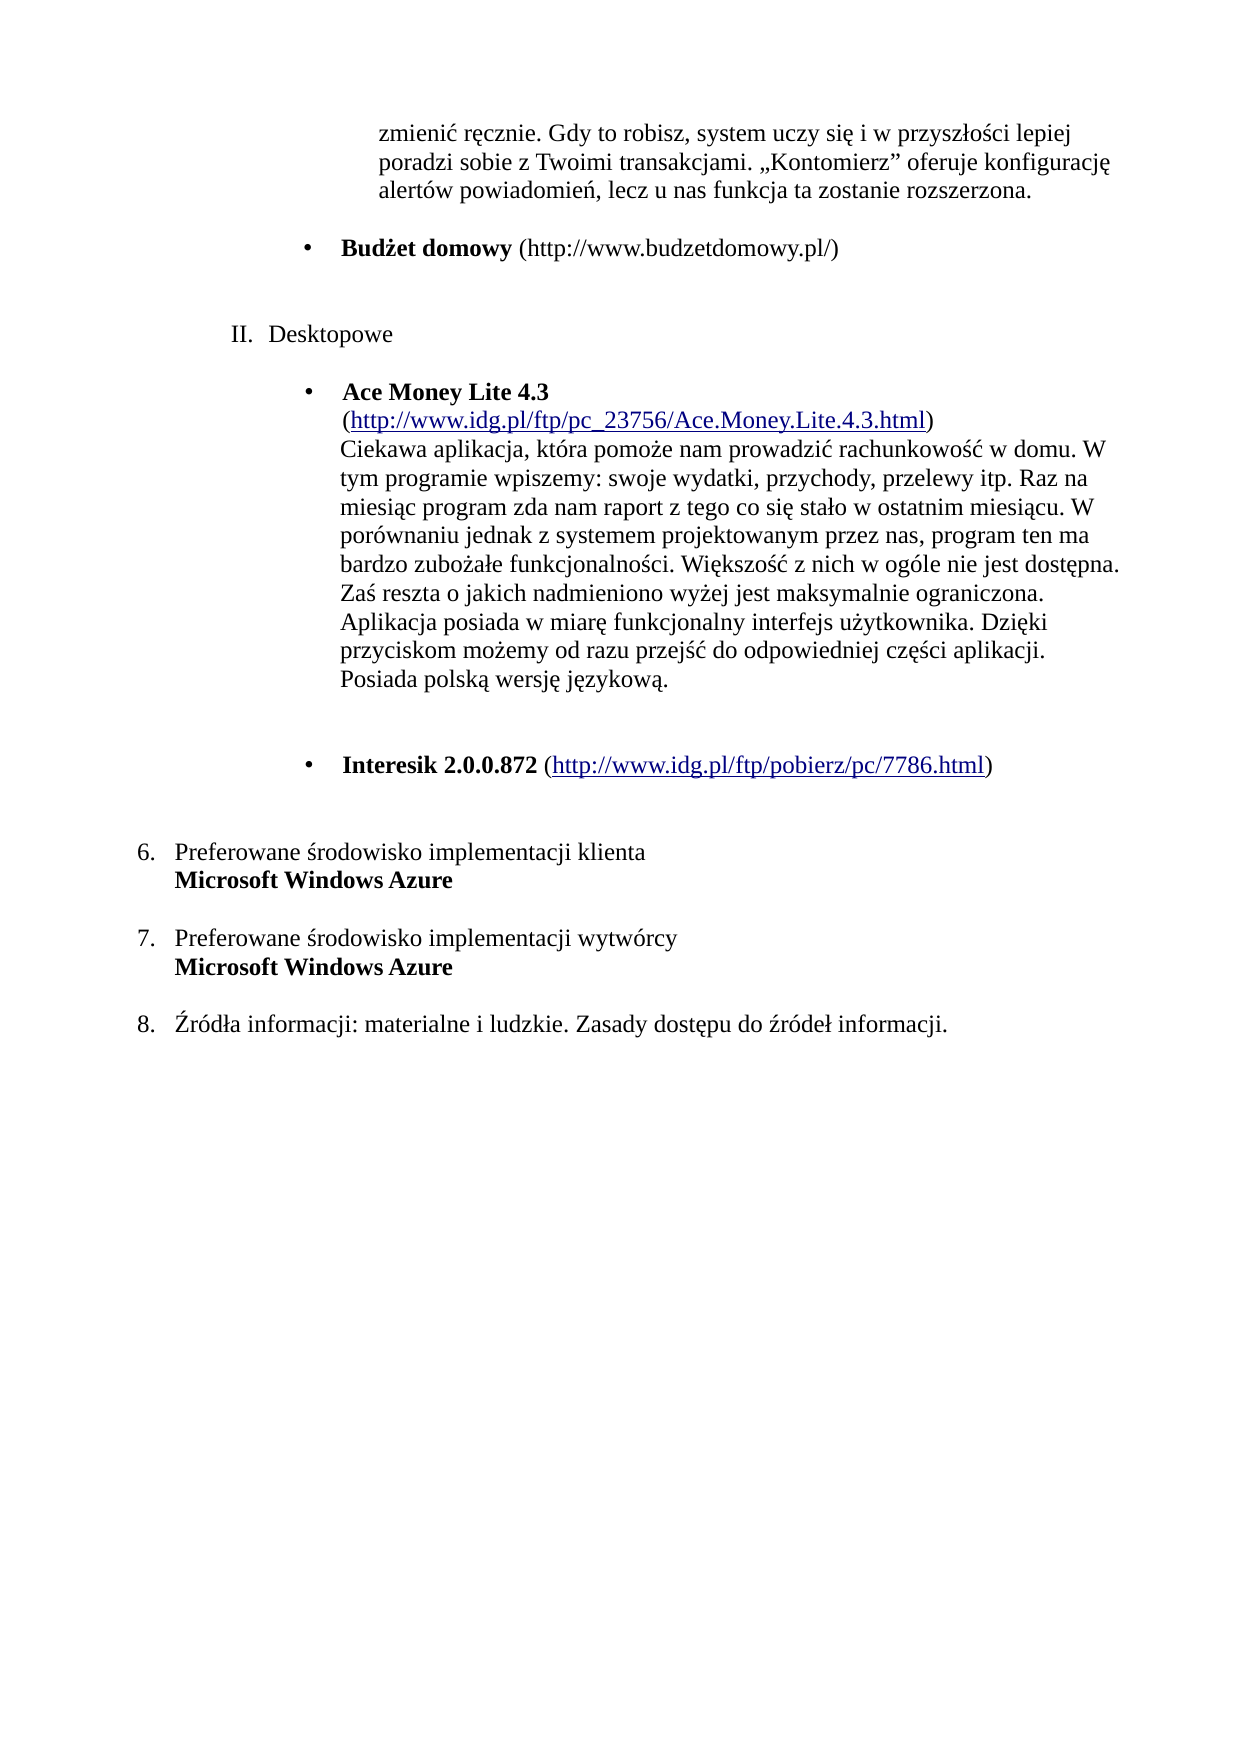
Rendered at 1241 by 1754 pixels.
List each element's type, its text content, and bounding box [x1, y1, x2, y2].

text zmienić ręcznie. Gdy to robisz, system uczy się i w przyszłości lepiej poradzi sobie z Twoimi transakcjami. „Kontomierz” oferuje konfigurację alertów powiadomień, lecz u nas funkcja ta zostanie rozszerzona. [174, 118, 1122, 204]
text Ciekawa aplikacja, która pomoże nam prowadzić rachunkowość w domu. W tym programie wpiszemy: swoje wydatki, przychody, przelewy itp. Raz na miesiąc program zda nam raport z tego co się stało w ostatnim miesiącu. W porównaniu jednak z systemem projektowanym przez nas, program ten ma bardzo zubożałe funkcjonalności. Większość z nich w ogóle nie jest dostępna. Zaś reszta o jakich nadmieniono wyżej jest maksymalnie ograniczona. Aplikacja posiada w miarę funkcjonalny interfejs użytkownika. Dzięki przyciskom możemy od razu przejść do odpowiedniej części aplikacji. Posiada polską wersję językową. [118, 434, 1122, 693]
list Ace Money Lite 4.3 (http://www.idg.pl/ftp/pc_23756/Ace.Money.Lite.4.3.html) [304, 377, 1122, 434]
list Źródła informacji: materialne i ludzkie. Zasady dostępu do źródeł informacji. [137, 1009, 1122, 1038]
list Preferowane środowisko implementacji klienta [137, 837, 1122, 866]
list Interesik 2.0.0.872 (http://www.idg.pl/ftp/pobierz/pc/7786.html) [304, 751, 1122, 779]
list Budżet domowy (http://www.budzetdomowy.pl/) [303, 233, 1122, 262]
list Microsoft Windows Azure [137, 866, 1122, 894]
list Desktopowe [231, 319, 1122, 348]
list Preferowane środowisko implementacji wytwórcy [137, 923, 1122, 952]
list Microsoft Windows Azure [137, 952, 1122, 981]
